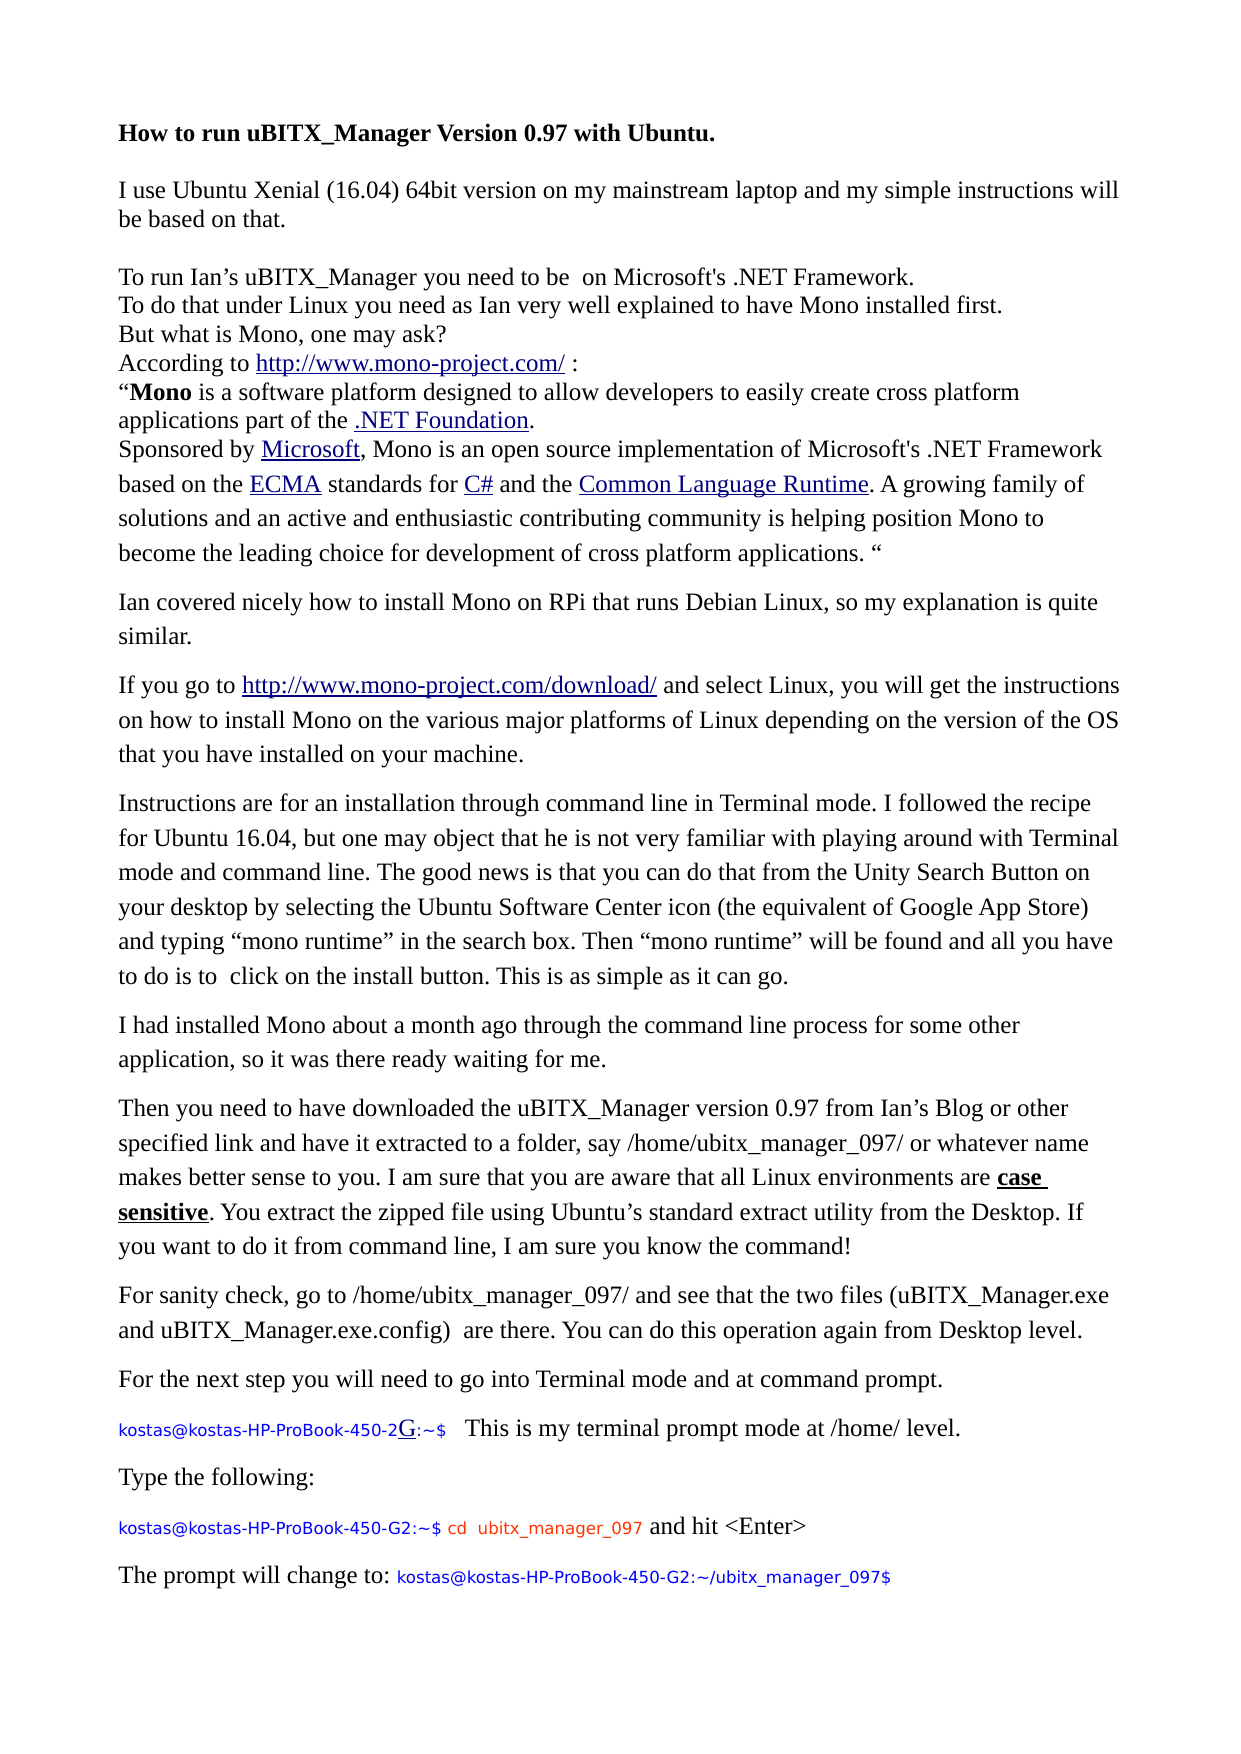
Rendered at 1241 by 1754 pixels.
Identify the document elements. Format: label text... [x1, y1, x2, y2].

text To do that under Linux you need as Ian very well explained to have Mono installed first. [118, 291, 1122, 319]
text The prompt will change to: kostas@kostas-HP-ProBook-450-G2:~/ubitx_manager_097$ [118, 1560, 1122, 1589]
text Instructions are for an installation through command line in Terminal mode. I followed the recipe for Ubuntu 16.04, but one may object that he is not very familiar with playing around with Terminal mode and command line. The good news is that you can do that from the Unity Search Button on your desktop by selecting the Ubuntu Software Center icon (the equivalent of Google App Store) and typing “mono runtime” in the search box. Then “mono runtime” will be found and all you have to do is to click on the install button. This is as simple as it can go. [118, 788, 1122, 989]
text kostas@kostas-HP-ProBook-450-G2:~$ cd ubitx_manager_097 and hit <Enter> [118, 1511, 1122, 1540]
text How to run uBITX_Manager Version 0.97 with Ubuntu. [118, 118, 1122, 147]
text I had installed Mono about a month ago through the command line process for some other application, so it was there ready waiting for me. [118, 1010, 1122, 1073]
text For the next step you will need to go into Terminal mode and at command prompt. [118, 1364, 1122, 1393]
text To run Ian’s uBITX_Manager you need to be on Microsoft's .NET Framework. [118, 262, 1122, 291]
text If you go to http://www.mono-project.com/download/ and select Linux, you will get the instructions on how to install Mono on the various major platforms of Linux depending on the version of the OS that you have installed on your machine. [118, 670, 1122, 768]
text “Mono is a software platform designed to allow developers to easily create cross platform applications part of the .NET Foundation. [118, 377, 1122, 434]
text According to http://www.mono-project.com/ : [118, 348, 1122, 377]
text I use Ubuntu Xenial (16.04) 64bit version on my mainstream laptop and my simple instructions will be based on that. [118, 176, 1122, 233]
text For sanity check, go to /home/ubitx_manager_097/ and see that the two files (uBITX_Manager.exe and uBITX_Manager.exe.config) are there. You can do this operation again from Desktop level. [118, 1280, 1122, 1344]
text But what is Mono, one may ask? [118, 319, 1122, 348]
text Type the following: [118, 1462, 1122, 1491]
text kostas@kostas-HP-ProBook-450-2G:~$ This is my terminal prompt mode at /home/ level. [118, 1413, 1122, 1442]
text Sponsored by Microsoft, Mono is an open source implementation of Microsoft's .NET Framework based on the ECMA standards for C# and the Common Language Runtime. A growing family of solutions and an active and enthusiastic contributing community is helping position Mono to become the leading choice for development of cross platform applications. “ [118, 434, 1122, 567]
text Then you need to have downloaded the uBITX_Manager version 0.97 from Ian’s Blog or other specified link and have it extracted to a folder, say /home/ubitx_manager_097/ or whatever name makes better sense to you. I am sure that you are aware that all Linux environments are case sensitive. You extract the zipped file using Ubuntu’s standard extract utility from the Desktop. If you want to do it from command line, I am sure you know the command! [118, 1093, 1122, 1260]
text Ian covered nicely how to install Mono on RPi that runs Debian Linux, so my explanation is quite similar. [118, 587, 1122, 650]
